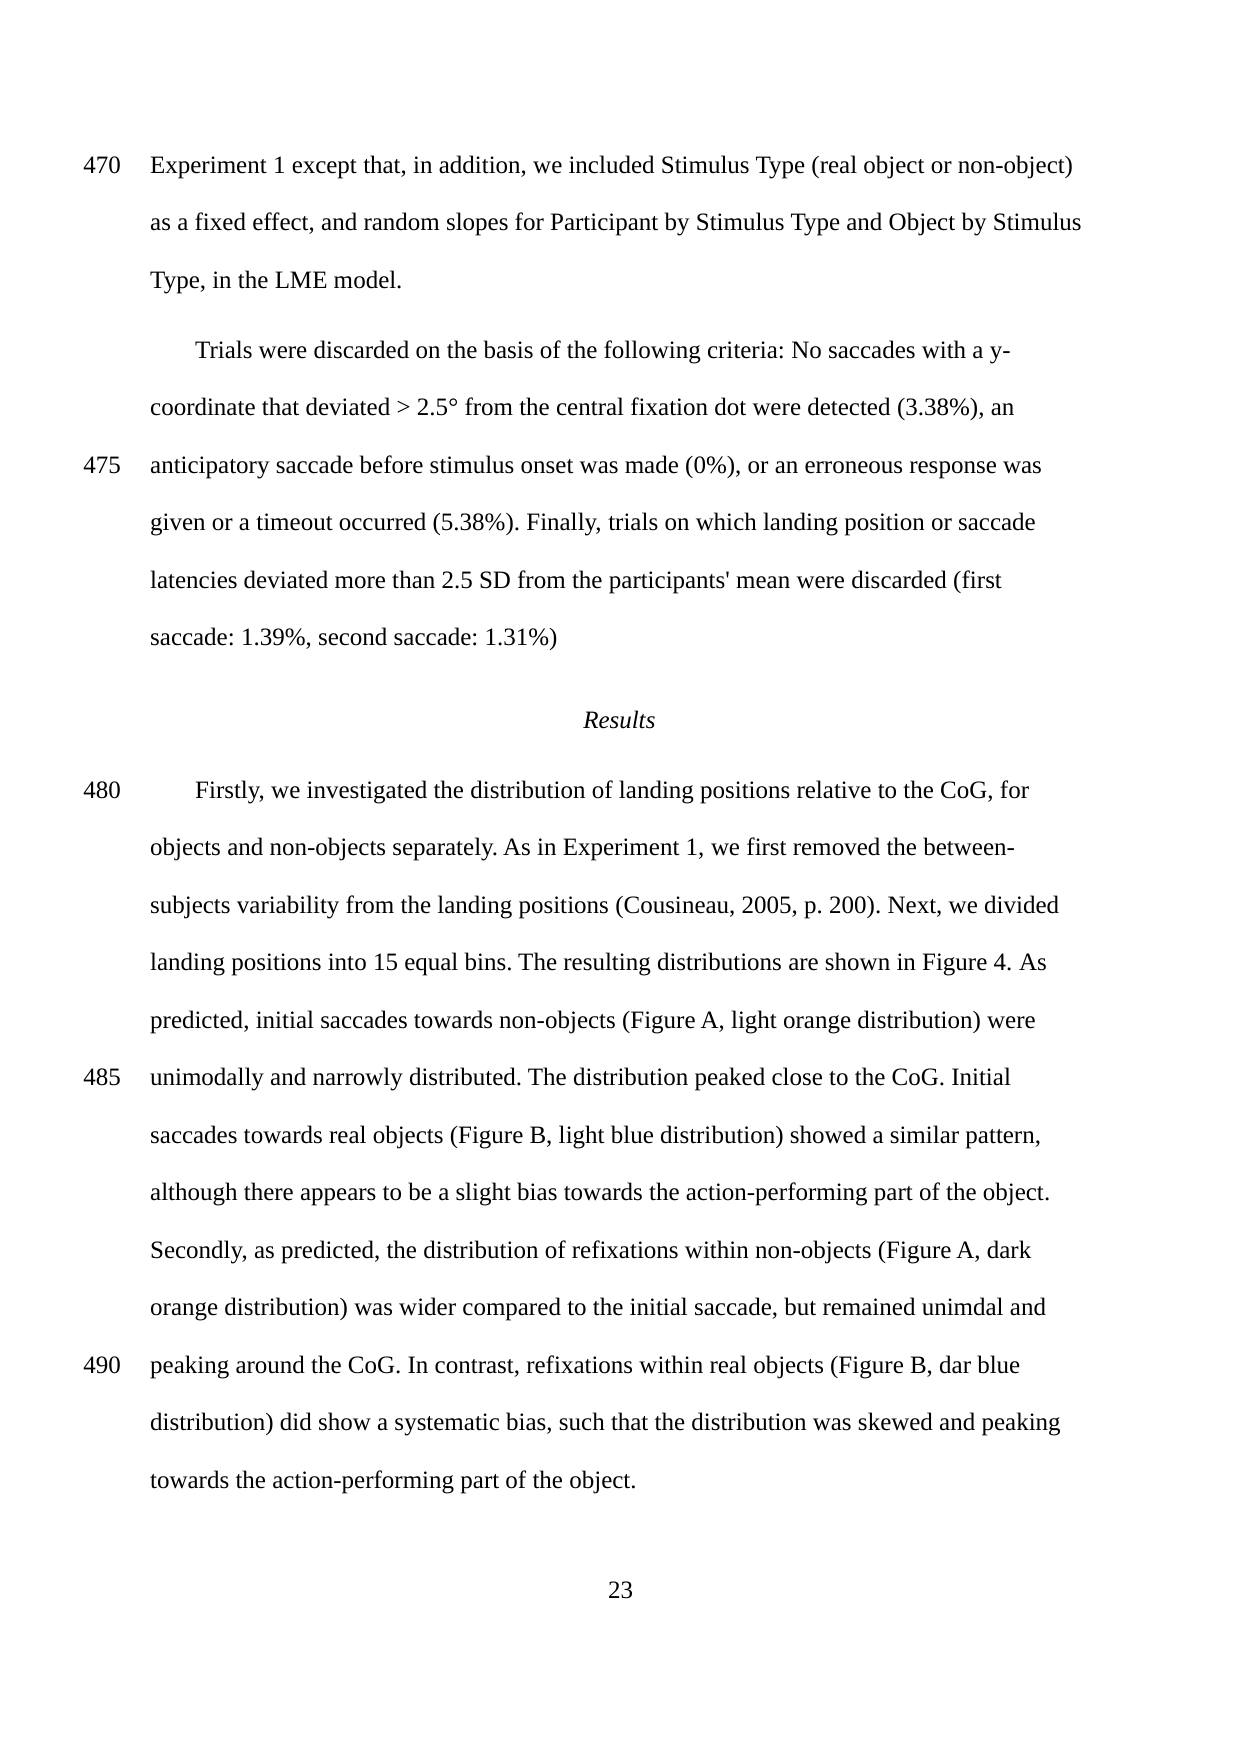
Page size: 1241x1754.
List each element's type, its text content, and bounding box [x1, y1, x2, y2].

text Experiment 1 except that, in addition, we included Stimulus Type (real object or non-object) as a fixed effect, and random slopes for Participant by Stimulus Type and Object by Stimulus Type, in the LME model. [150, 150, 1091, 294]
text Trials were discarded on the basis of the following criteria: No saccades with a y-coordinate that deviated > 2.5° from the central fixation dot were detected (3.38%), an anticipatory saccade before stimulus onset was made (0%), or an erroneous response was given or a timeout occurred (5.38%). Finally, trials on which landing position or saccade latencies deviated more than 2.5 SD from the participants' mean were discarded (first saccade: 1.39%, second saccade: 1.31%) [150, 335, 1091, 651]
subtitle Results [150, 705, 1091, 734]
text Firstly, we investigated the distribution of landing positions relative to the CoG, for objects and non-objects separately. As in Experiment 1, we first removed the between-subjects variability from the landing positions (Cousineau, 2005, p. 200). Next, we divided landing positions into 15 equal bins. The resulting distributions are shown in Figure 4. As predicted, initial saccades towards non-objects (Figure A, light orange distribution) were unimodally and narrowly distributed. The distribution peaked close to the CoG. Initial saccades towards real objects (Figure B, light blue distribution) showed a similar pattern, although there appears to be a slight bias towards the action-performing part of the object. Secondly, as predicted, the distribution of refixations within non-objects (Figure A, dark orange distribution) was wider compared to the initial saccade, but remained unimdal and peaking around the CoG. In contrast, refixations within real objects (Figure B, dar blue distribution) did show a systematic bias, such that the distribution was skewed and peaking towards the action-performing part of the object. [150, 775, 1091, 1494]
